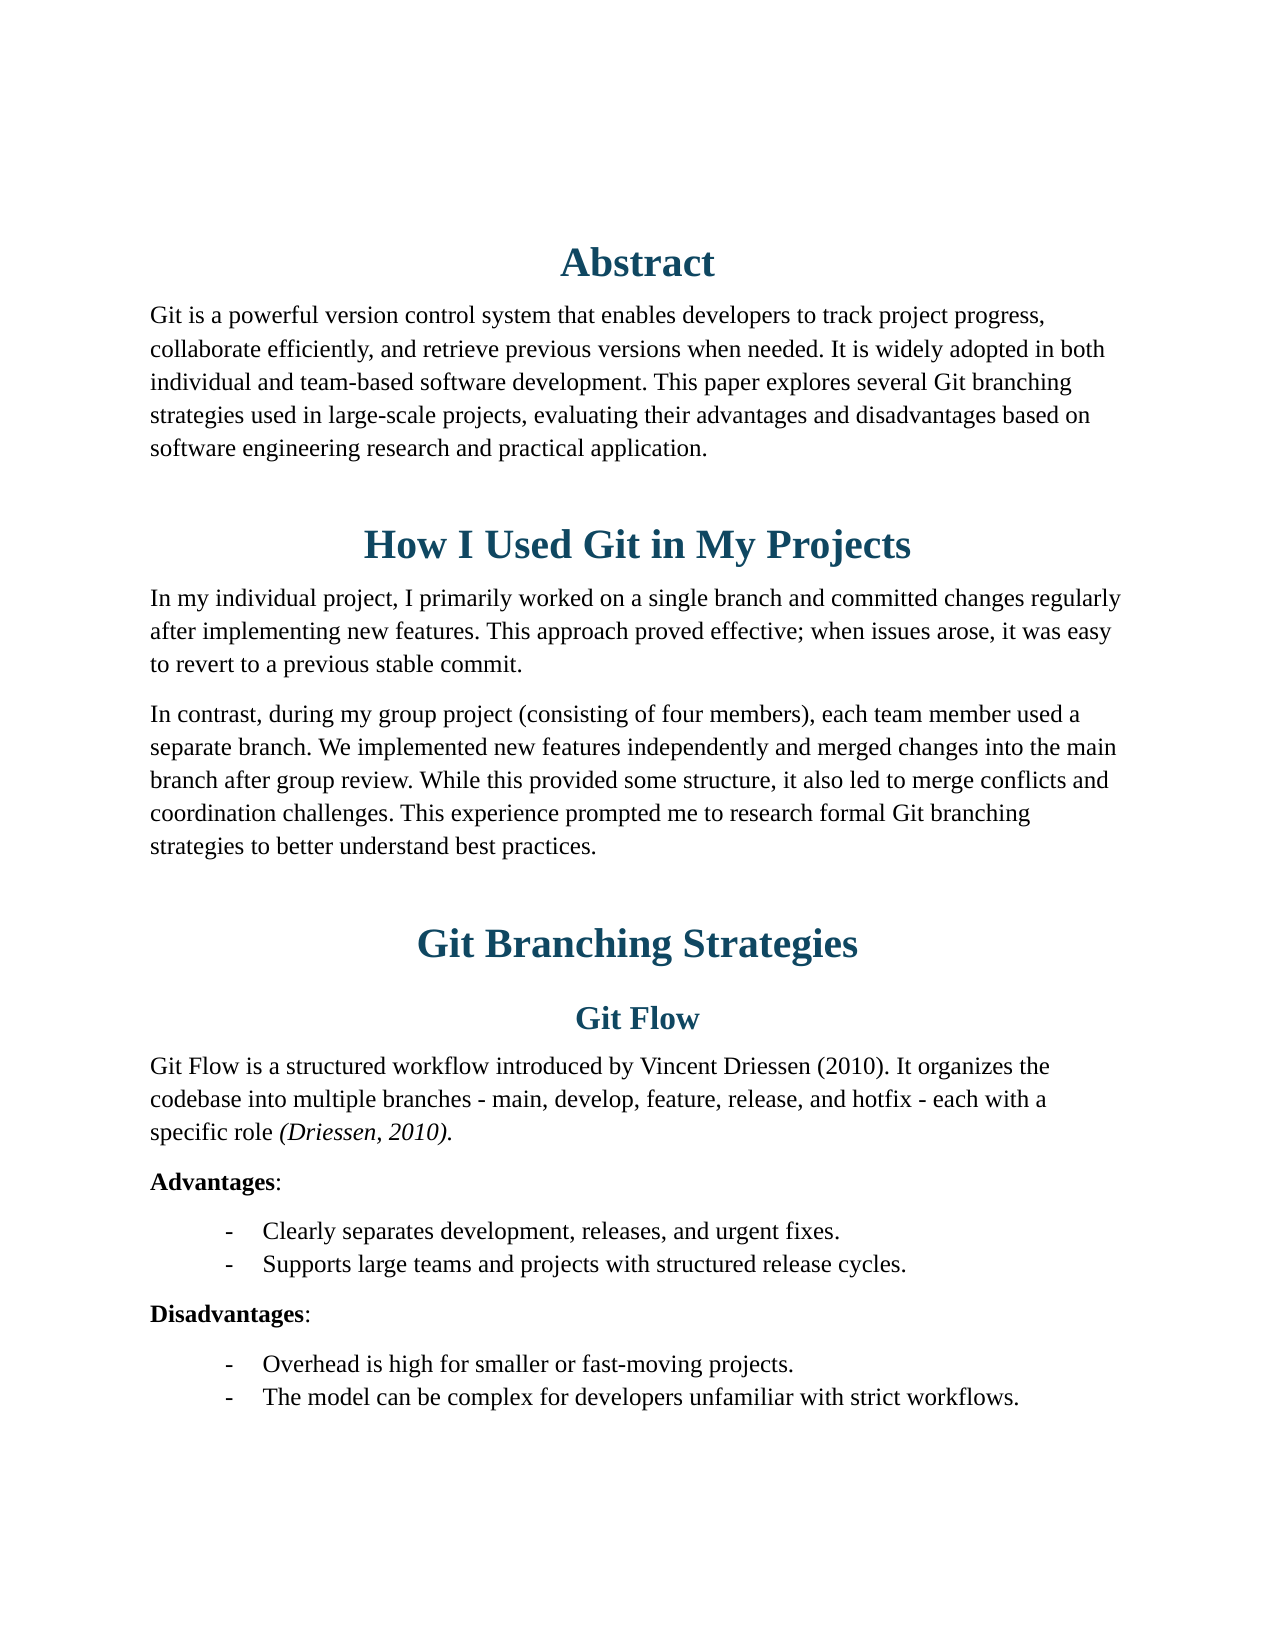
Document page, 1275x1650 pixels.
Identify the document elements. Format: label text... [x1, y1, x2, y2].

subtitle Abstract [150, 237, 1125, 285]
text Git Flow is a structured workflow introduced by Vincent Driessen (2010). It organizes the codebase into multiple branches - main, develop, feature, release, and hotfix - each with a specific role (Driessen, 2010). [150, 1051, 1125, 1146]
list Supports large teams and projects with structured release cycles. [225, 1249, 1125, 1278]
text Git is a powerful version control system that enables developers to track project progress, collaborate efficiently, and retrieve previous versions when needed. It is widely adopted in both individual and team-based software development. This paper explores several Git branching strategies used in large-scale projects, evaluating their advantages and disadvantages based on software engineering research and practical application. [150, 301, 1125, 461]
subtitle Git Flow [150, 998, 1125, 1037]
list The model can be complex for developers unfamiliar with strict workflows. [225, 1382, 1125, 1410]
list Overhead is high for smaller or fast-moving projects. [225, 1349, 1125, 1377]
subtitle Git Branching Strategies [150, 918, 1125, 966]
text In my individual project, I primarily worked on a single branch and committed changes regularly after implementing new features. This approach proved effective; when issues arose, it was easy to revert to a previous stable commit. [150, 583, 1125, 678]
text In contrast, during my group project (consisting of four members), each team member used a separate branch. We implemented new features independently and merged changes into the main branch after group review. While this provided some structure, it also led to merge conflicts and coordination challenges. This experience prompted me to research formal Git branching strategies to better understand best practices. [150, 699, 1125, 860]
list Clearly separates development, releases, and urgent fixes. [225, 1216, 1125, 1245]
text Disadvantages: [150, 1299, 1125, 1328]
subtitle How I Used Git in My Projects [150, 520, 1125, 568]
text Advantages: [150, 1167, 1125, 1195]
